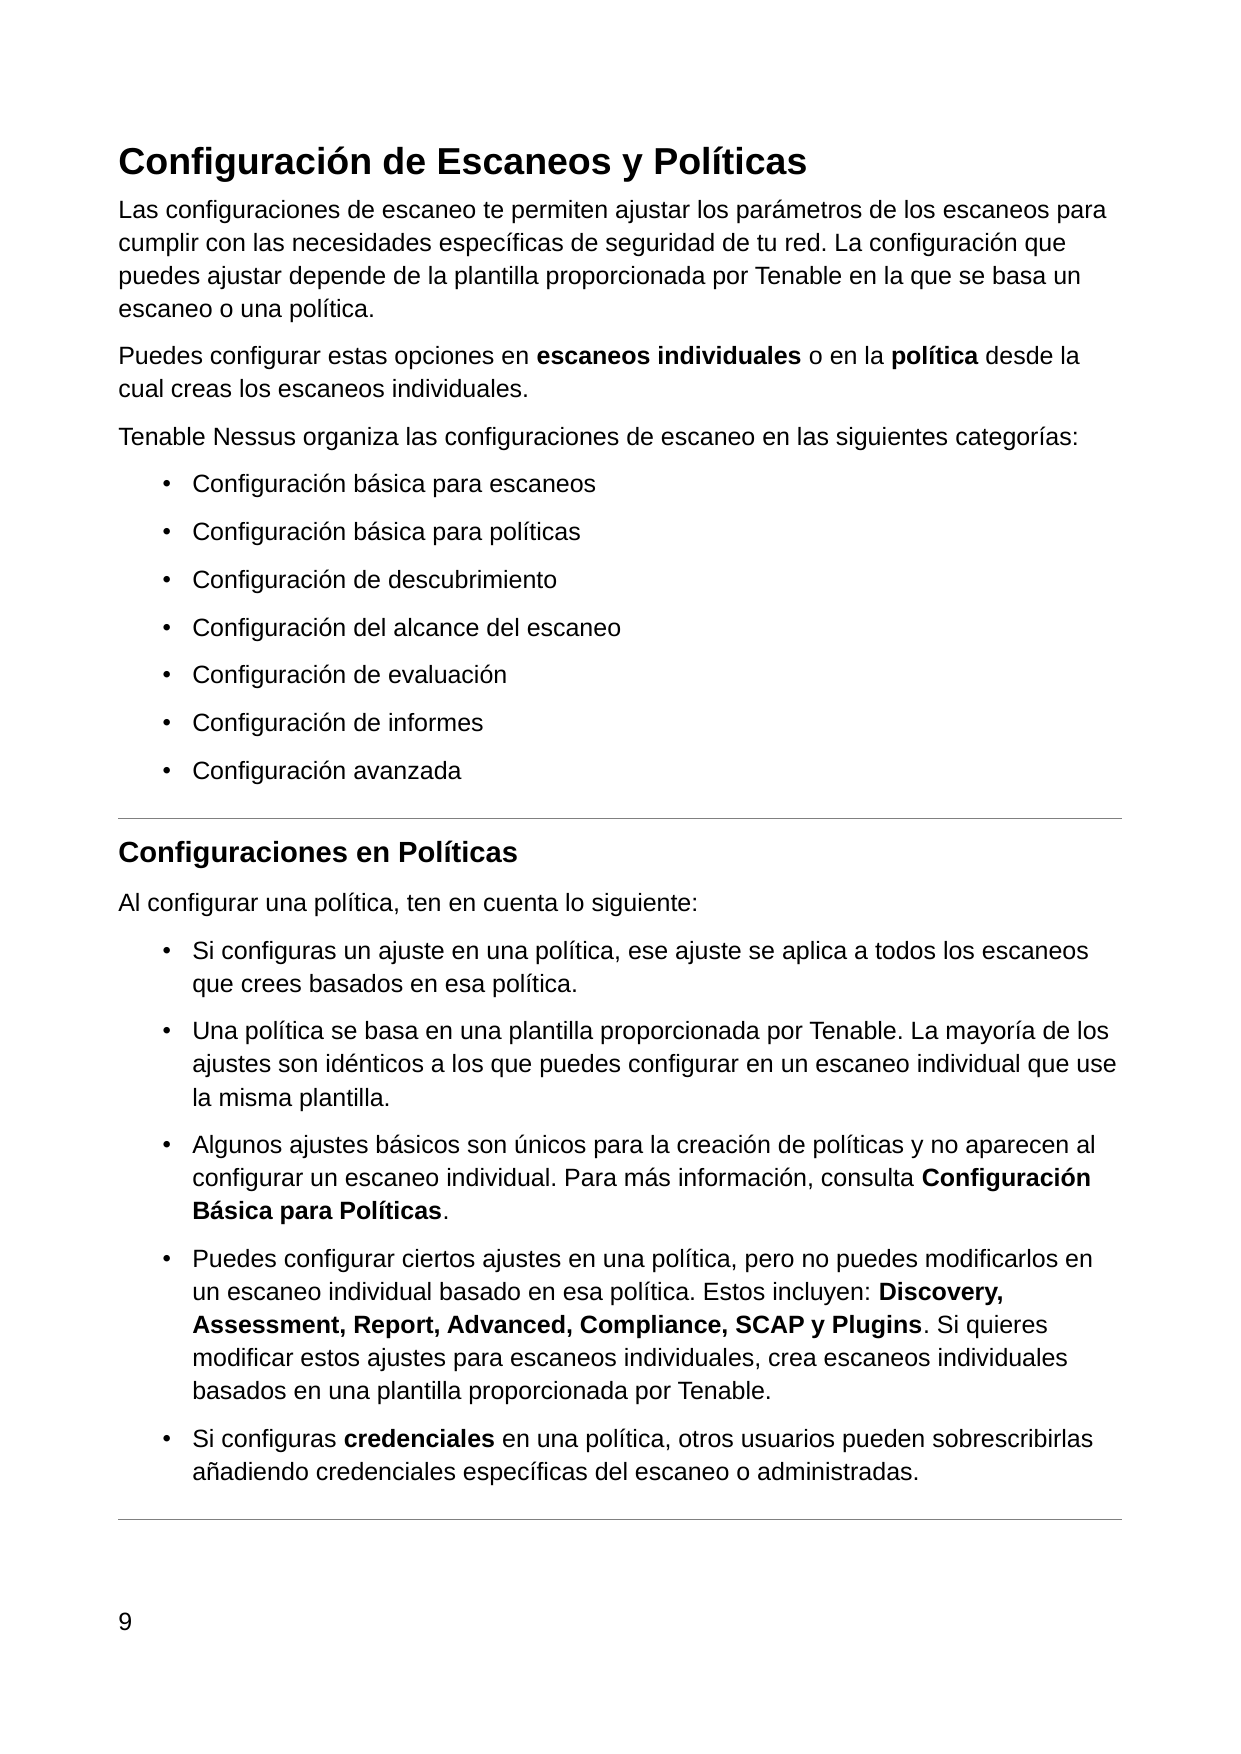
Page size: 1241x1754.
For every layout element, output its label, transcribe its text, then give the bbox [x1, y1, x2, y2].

list Una política se basa en una plantilla proporcionada por Tenable. La mayoría de los ajustes son idénticos a los que puedes configurar en un escaneo individual que use la misma plantilla. [162, 1016, 1122, 1111]
list Configuración de informes [162, 708, 1122, 737]
list Configuración de evaluación [162, 660, 1122, 689]
list Configuración básica para escaneos [162, 469, 1122, 498]
list Si configuras credenciales en una política, otros usuarios pueden sobrescribirlas añadiendo credenciales específicas del escaneo o administradas. [162, 1424, 1122, 1486]
text Al configurar una política, ten en cuenta lo siguiente: [118, 888, 1122, 917]
subtitle Configuración de Escaneos y Políticas [118, 139, 1122, 182]
text Tenable Nessus organiza las configuraciones de escaneo en las siguientes categorías: [118, 422, 1122, 451]
list Si configuras un ajuste en una política, ese ajuste se aplica a todos los escaneos que crees basados en esa política. [162, 936, 1122, 997]
text Las configuraciones de escaneo te permiten ajustar los parámetros de los escaneos para cumplir con las necesidades específicas de seguridad de tu red. La configuración que puedes ajustar depende de la plantilla proporcionada por Tenable en la que se basa un escaneo o una política. [118, 194, 1122, 322]
subtitle Configuraciones en Políticas [118, 835, 1122, 868]
list Configuración básica para políticas [162, 517, 1122, 546]
list Configuración de descubrimiento [162, 565, 1122, 594]
list Configuración avanzada [162, 756, 1122, 784]
list Algunos ajustes básicos son únicos para la creación de políticas y no aparecen al configurar un escaneo individual. Para más información, consulta Configuración Básica para Políticas. [162, 1130, 1122, 1225]
list Configuración del alcance del escaneo [162, 613, 1122, 641]
list Puedes configurar ciertos ajustes en una política, pero no puedes modificarlos en un escaneo individual basado en esa política. Estos incluyen: Discovery, Assessment, Report, Advanced, Compliance, SCAP y Plugins. Si quieres modificar estos ajustes para escaneos individuales, crea escaneos individuales basados en una plantilla proporcionada por Tenable. [162, 1244, 1122, 1405]
text Puedes configurar estas opciones en escaneos individuales o en la política desde la cual creas los escaneos individuales. [118, 341, 1122, 403]
